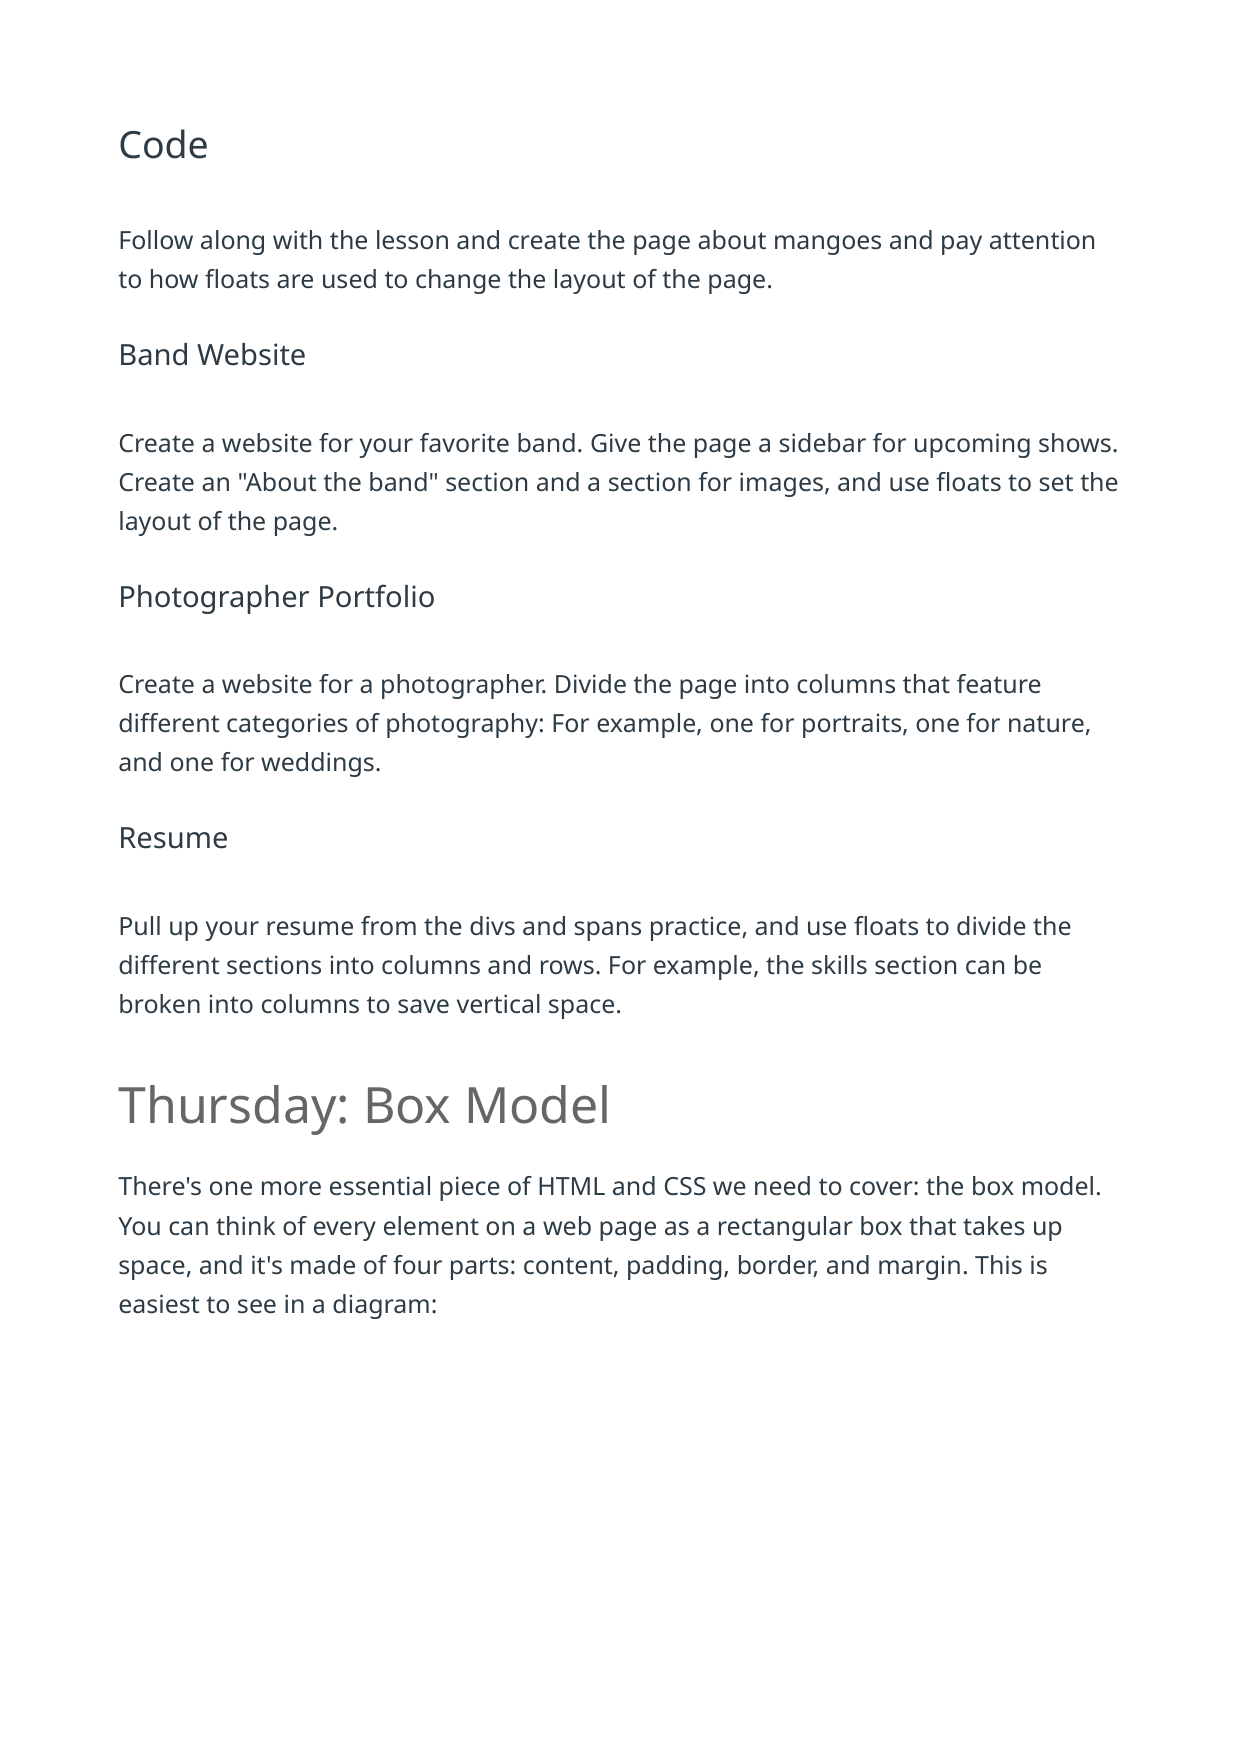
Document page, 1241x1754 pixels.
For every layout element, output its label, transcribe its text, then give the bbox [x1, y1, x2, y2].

subtitle Band Website [118, 334, 1122, 374]
text Create a website for your favorite band. Give the page a sidebar for upcoming shows. Create an "About the band" section and a section for images, and use floats to set the layout of the page. [118, 425, 1122, 538]
subtitle Resume [118, 818, 1122, 857]
text Pull up your resume from the divs and spans practice, and use floats to divide the different sections into columns and rows. For example, the skills section can be broken into columns to save vertical space. [118, 908, 1122, 1021]
text There's one more essential piece of HTML and CSS we need to cover: the box model. You can think of every element on a web page as a rectangular box that takes up space, and it's made of four parts: content, padding, border, and margin. This is easiest to see in a diagram: [118, 1169, 1122, 1321]
text Follow along with the lesson and create the page about mangoes and pay attention to how floats are used to change the layout of the page. [118, 223, 1122, 296]
subtitle Photographer Portfolio [118, 576, 1122, 616]
subtitle Thursday: Box Model [118, 1069, 1122, 1138]
subtitle Code [118, 118, 1122, 169]
text Create a website for a photographer. Divide the page into columns that feature different categories of photography: For example, one for portraits, one for nature, and one for weddings. [118, 667, 1122, 779]
